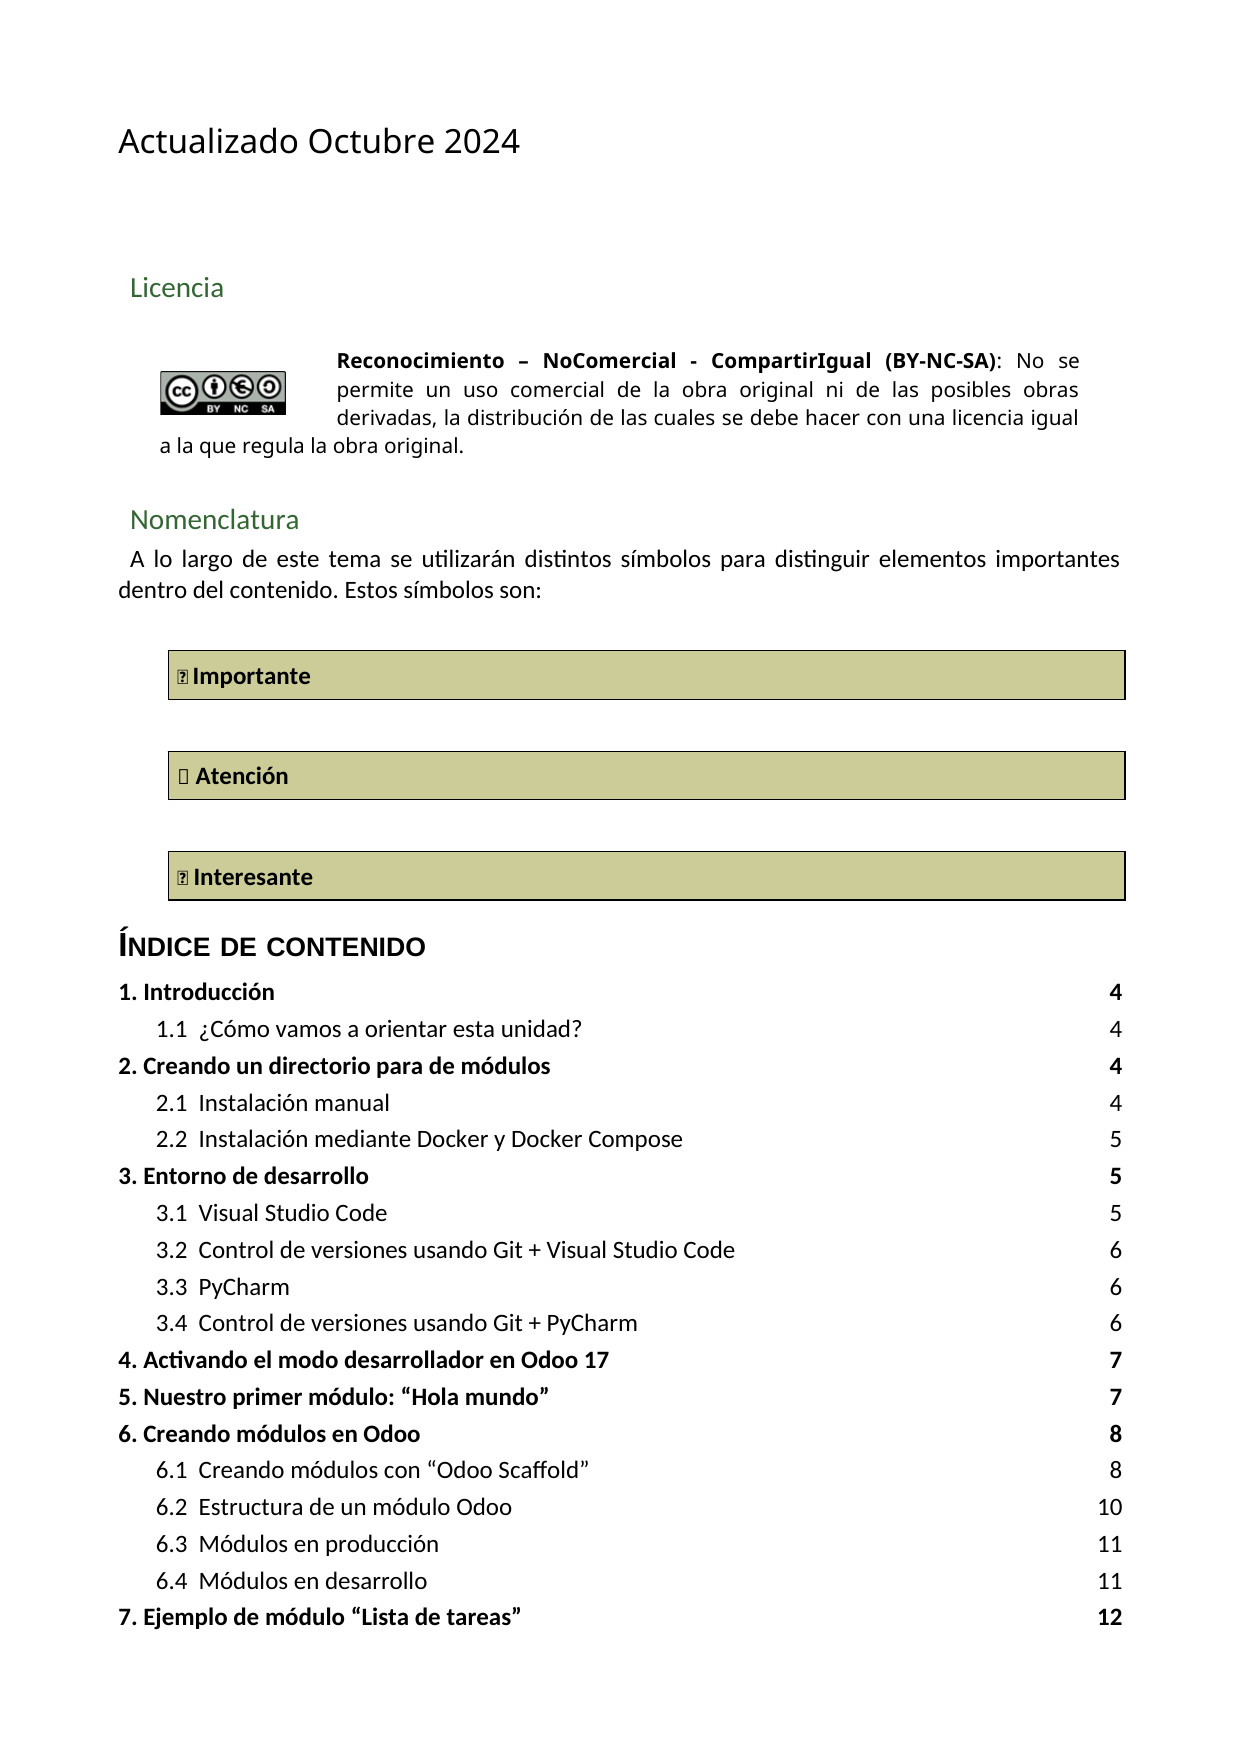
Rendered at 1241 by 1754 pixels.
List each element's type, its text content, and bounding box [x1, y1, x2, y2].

text 2.2 Instalación mediante Docker y Docker Compose 5 [156, 1123, 1122, 1154]
text Nomenclatura [118, 501, 1122, 537]
text 6.3 Módulos en producción 11 [156, 1528, 1122, 1558]
text 6.4 Módulos en desarrollo 11 [156, 1565, 1122, 1595]
picture [160, 371, 286, 415]
text 📖 Importante [169, 651, 1124, 699]
text 3.4 Control de versiones usando Git + PyCharm 6 [156, 1307, 1122, 1338]
text 2. Creando un directorio para de módulos 4 [118, 1050, 1122, 1081]
text Reconocimiento – NoComercial - CompartirIgual (BY-NC-SA): No se permite un uso comercial de la obra original ni de las posibles obras derivadas, la distribución de las cuales se debe hacer con una licencia igual a la que regula la obra original. [159, 346, 1080, 460]
text 💬 Interesante [169, 852, 1124, 899]
text 3. Entorno de desarrollo 5 [118, 1160, 1122, 1191]
text 2.1 Instalación manual 4 [156, 1087, 1122, 1117]
text Licencia [118, 269, 1122, 305]
text Actualizado Octubre 2024 [118, 118, 1122, 163]
text ❕ Atención [169, 752, 1124, 799]
text 5. Nuestro primer módulo: “Hola mundo” 7 [118, 1381, 1122, 1411]
text 3.2 Control de versiones usando Git + Visual Studio Code 6 [156, 1234, 1122, 1264]
text A lo largo de este tema se utilizarán distintos símbolos para distinguir elementos importantes dentro del contenido. Estos símbolos son: [118, 543, 1122, 604]
text 6. Creando módulos en Odoo 8 [118, 1418, 1122, 1448]
text 6.1 Creando módulos con “Odoo Scaffold” 8 [156, 1454, 1122, 1485]
text Índice de contenido [118, 926, 1122, 964]
text 4. Activando el modo desarrollador en Odoo 17 7 [118, 1344, 1122, 1375]
text 7. Ejemplo de módulo “Lista de tareas” 12 [118, 1602, 1122, 1632]
text 1.1 ¿Cómo vamos a orientar esta unidad? 4 [156, 1013, 1122, 1044]
text 1. Introducción 4 [118, 976, 1122, 1007]
text 6.2 Estructura de un módulo Odoo 10 [156, 1491, 1122, 1522]
text 3.1 Visual Studio Code 5 [156, 1197, 1122, 1228]
text 3.3 PyCharm 6 [156, 1271, 1122, 1301]
